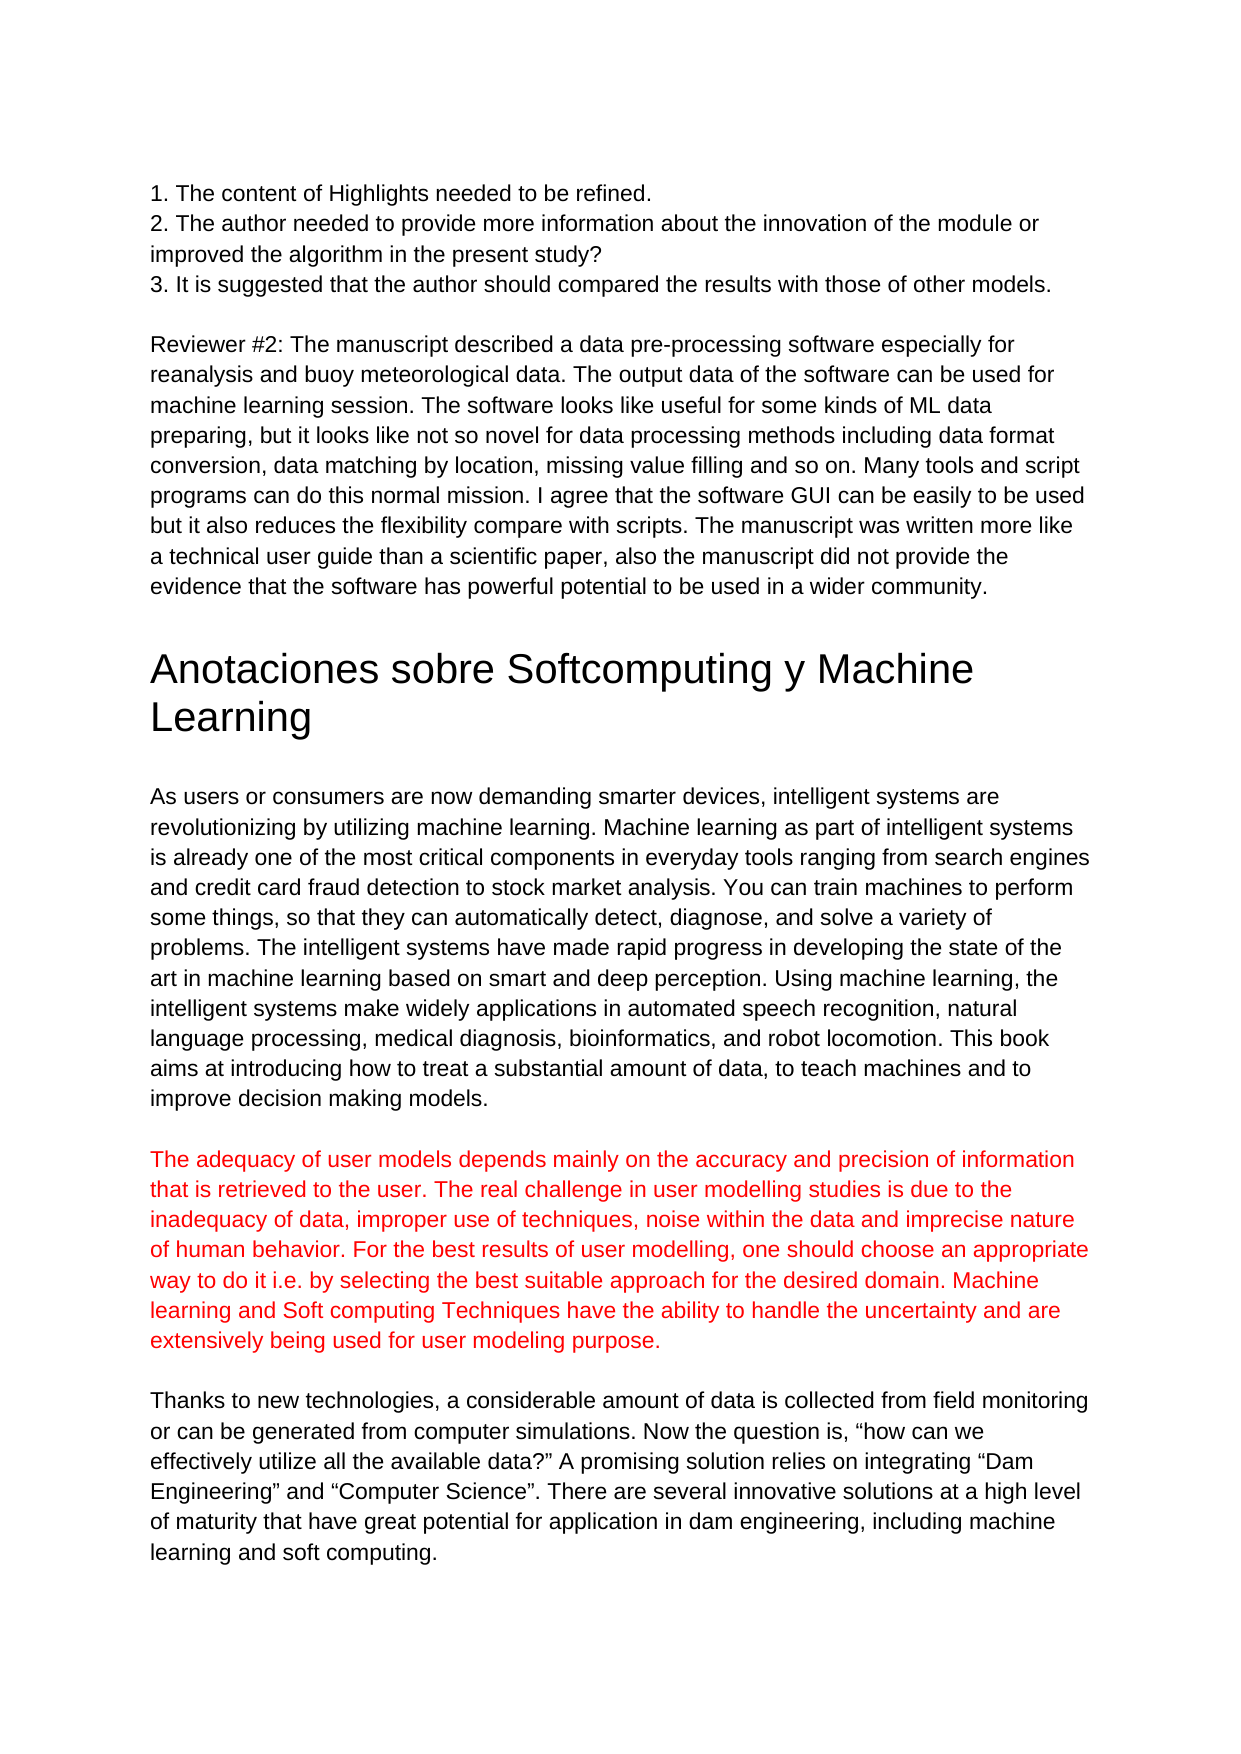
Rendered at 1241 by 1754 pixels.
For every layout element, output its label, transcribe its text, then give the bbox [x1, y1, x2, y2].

text 2. The author needed to provide more information about the innovation of the module or improved the algorithm in the present study? [150, 210, 1090, 267]
text 3. It is suggested that the author should compared the results with those of other models. [150, 271, 1090, 297]
text Thanks to new technologies, a considerable amount of data is collected from field monitoring or can be generated from computer simulations. Now the question is, “how can we effectively utilize all the available data?” A promising solution relies on integrating “Dam Engineering” and “Computer Science”. There are several innovative solutions at a high level of maturity that have great potential for application in dam engineering, including machine learning and soft computing. [150, 1387, 1090, 1565]
text The adequacy of user models depends mainly on the accuracy and precision of information that is retrieved to the user. The real challenge in user modelling studies is due to the inadequacy of data, improper use of techniques, noise within the data and imprecise nature of human behavior. For the best results of user modelling, one should choose an appropriate way to do it i.e. by selecting the best suitable approach for the desired domain. Machine learning and Soft computing Techniques have the ability to handle the uncertainty and are extensively being used for user modeling purpose. [150, 1146, 1090, 1353]
text As users or consumers are now demanding smarter devices, intelligent systems are revolutionizing by utilizing machine learning. Machine learning as part of intelligent systems is already one of the most critical components in everyday tools ranging from search engines and credit card fraud detection to stock market analysis. You can train machines to perform some things, so that they can automatically detect, diagnose, and solve a variety of problems. The intelligent systems have made rapid progress in developing the state of the art in machine learning based on smart and deep perception. Using machine learning, the intelligent systems make widely applications in automated speech recognition, natural language processing, medical diagnosis, bioinformatics, and robot locomotion. This book aims at introducing how to treat a substantial amount of data, to teach machines and to improve decision making models. [150, 783, 1090, 1112]
subtitle Anotaciones sobre Softcomputing y Machine Learning [150, 645, 1090, 741]
text 1. The content of Highlights needed to be refined. [150, 180, 1090, 207]
text Reviewer #2: The manuscript described a data pre-processing software especially for reanalysis and buoy meteorological data. The output data of the software can be used for machine learning session. The software looks like useful for some kinds of ML data preparing, but it looks like not so novel for data processing methods including data format conversion, data matching by location, missing value filling and so on. Many tools and script programs can do this normal mission. I agree that the software GUI can be easily to be used but it also reduces the flexibility compare with scripts. The manuscript was written more like a technical user guide than a scientific paper, also the manuscript did not provide the evidence that the software has powerful potential to be used in a wider community. [150, 331, 1090, 599]
